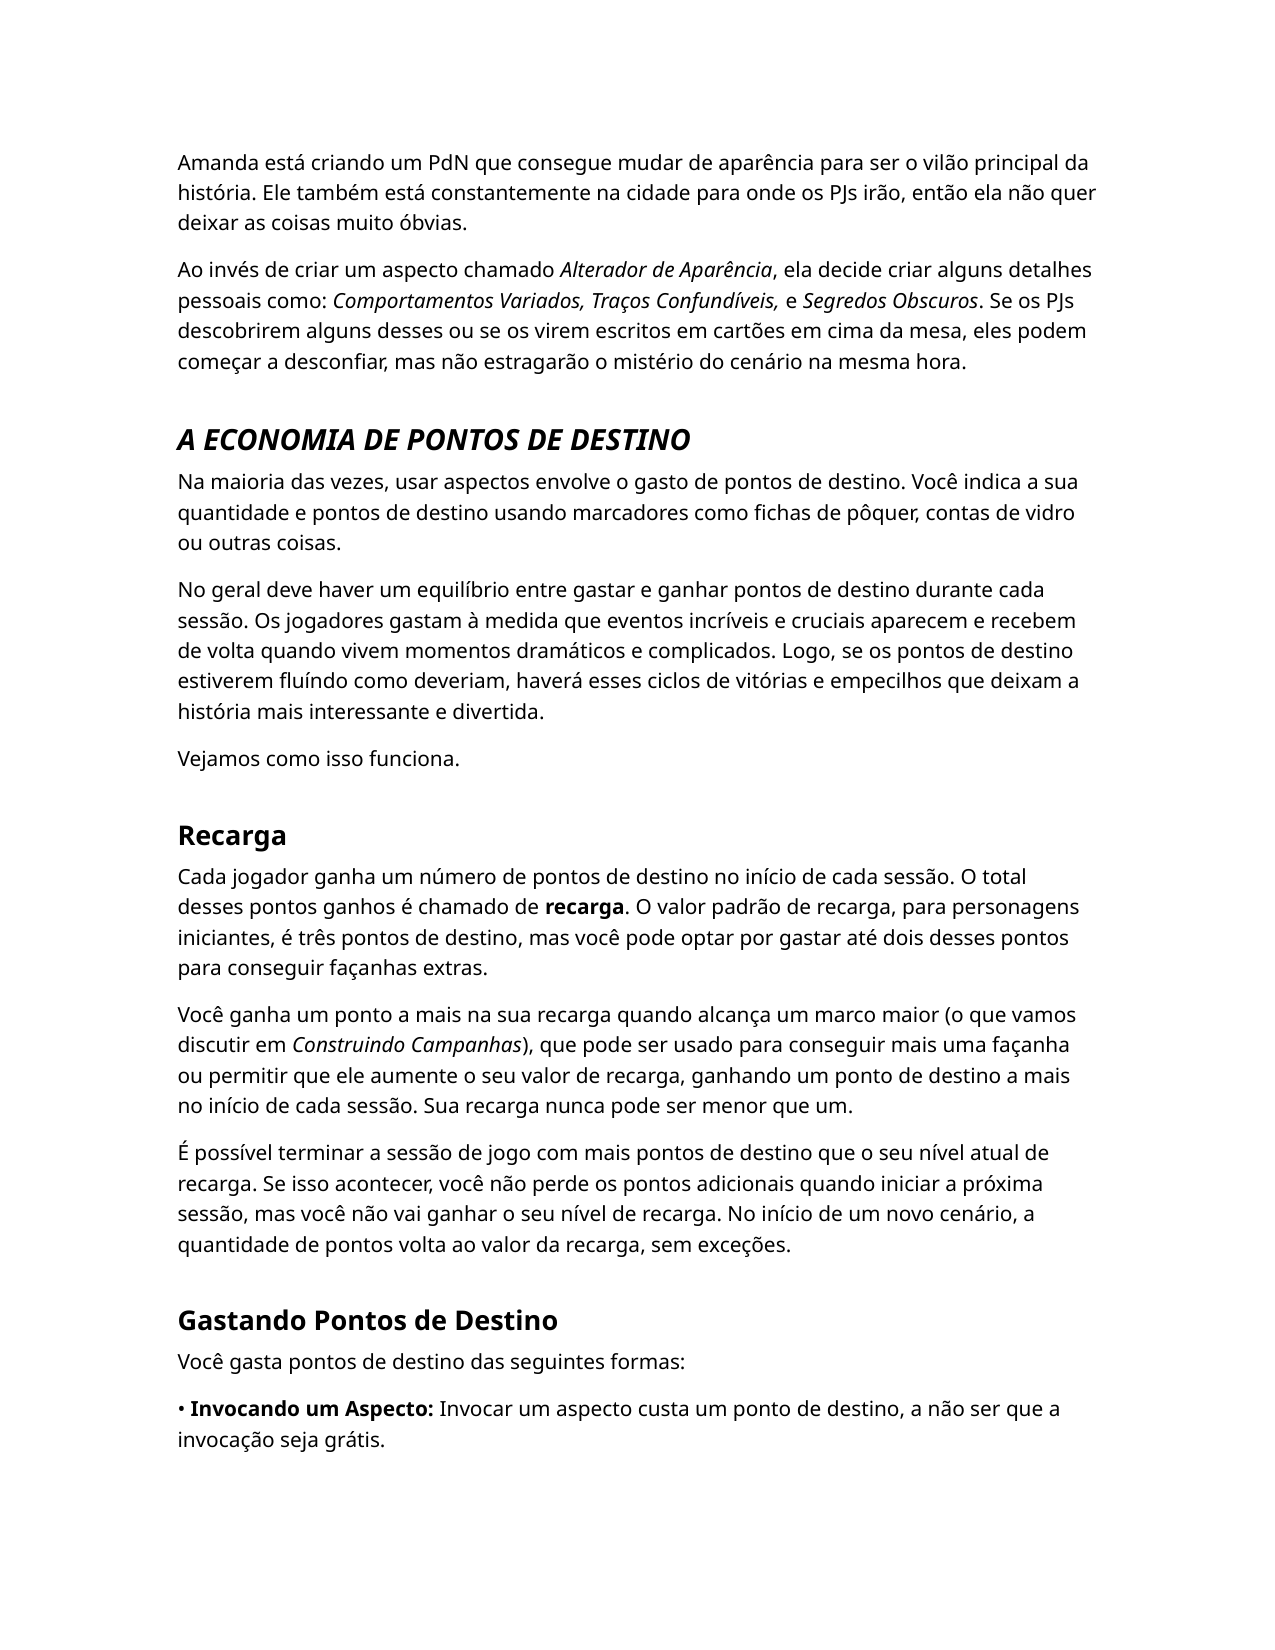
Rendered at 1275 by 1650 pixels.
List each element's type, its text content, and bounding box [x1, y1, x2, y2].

text É possível terminar a sessão de jogo com mais pontos de destino que o seu nível atual de recarga. Se isso acontecer, você não perde os pontos adicionais quando iniciar a próxima sessão, mas você não vai ganhar o seu nível de recarga. No início de um novo cenário, a quantidade de pontos volta ao valor da recarga, sem exceções. [177, 1138, 1098, 1258]
text Você gasta pontos de destino das seguintes formas: [177, 1347, 1098, 1376]
subtitle A ECONOMIA DE PONTOS DE DESTINO [177, 419, 1098, 458]
subtitle Recarga [177, 816, 1098, 853]
text Na maioria das vezes, usar aspectos envolve o gasto de pontos de destino. Você indica a sua quantidade e pontos de destino usando marcadores como fichas de pôquer, contas de vidro ou outras coisas. [177, 467, 1098, 557]
text Amanda está criando um PdN que consegue mudar de aparência para ser o vilão principal da história. Ele também está constantemente na cidade para onde os PJs irão, então ela não quer deixar as coisas muito óbvias. [177, 148, 1098, 237]
text Ao invés de criar um aspecto chamado Alterador de Aparência, ela decide criar alguns detalhes pessoais como: Comportamentos Variados, Traços Confundíveis, e Segredos Obscuros. Se os PJs descobrirem alguns desses ou se os virem escritos em cartões em cima da mesa, eles podem começar a desconfiar, mas não estragarão o mistério do cenário na mesma hora. [177, 256, 1098, 375]
text Você ganha um ponto a mais na sua recarga quando alcança um marco maior (o que vamos discutir em Construindo Campanhas), que pode ser usado para conseguir mais uma façanha ou permitir que ele aumente o seu valor de recarga, ganhando um ponto de destino a mais no início de cada sessão. Sua recarga nunca pode ser menor que um. [177, 1000, 1098, 1120]
text No geral deve haver um equilíbrio entre gastar e ganhar pontos de destino durante cada sessão. Os jogadores gastam à medida que eventos incríveis e cruciais aparecem e recebem de volta quando vivem momentos dramáticos e complicados. Logo, se os pontos de destino estiverem ﬂuíndo como deveriam, haverá esses ciclos de vitórias e empecilhos que deixam a história mais interessante e divertida. [177, 575, 1098, 726]
subtitle Gastando Pontos de Destino [177, 1302, 1098, 1339]
text Vejamos como isso funciona. [177, 744, 1098, 773]
text Cada jogador ganha um número de pontos de destino no início de cada sessão. O total desses pontos ganhos é chamado de recarga. O valor padrão de recarga, para personagens iniciantes, é três pontos de destino, mas você pode optar por gastar até dois desses pontos para conseguir façanhas extras. [177, 862, 1098, 982]
text • Invocando um Aspecto: Invocar um aspecto custa um ponto de destino, a não ser que a invocação seja grátis. [177, 1394, 1098, 1453]
